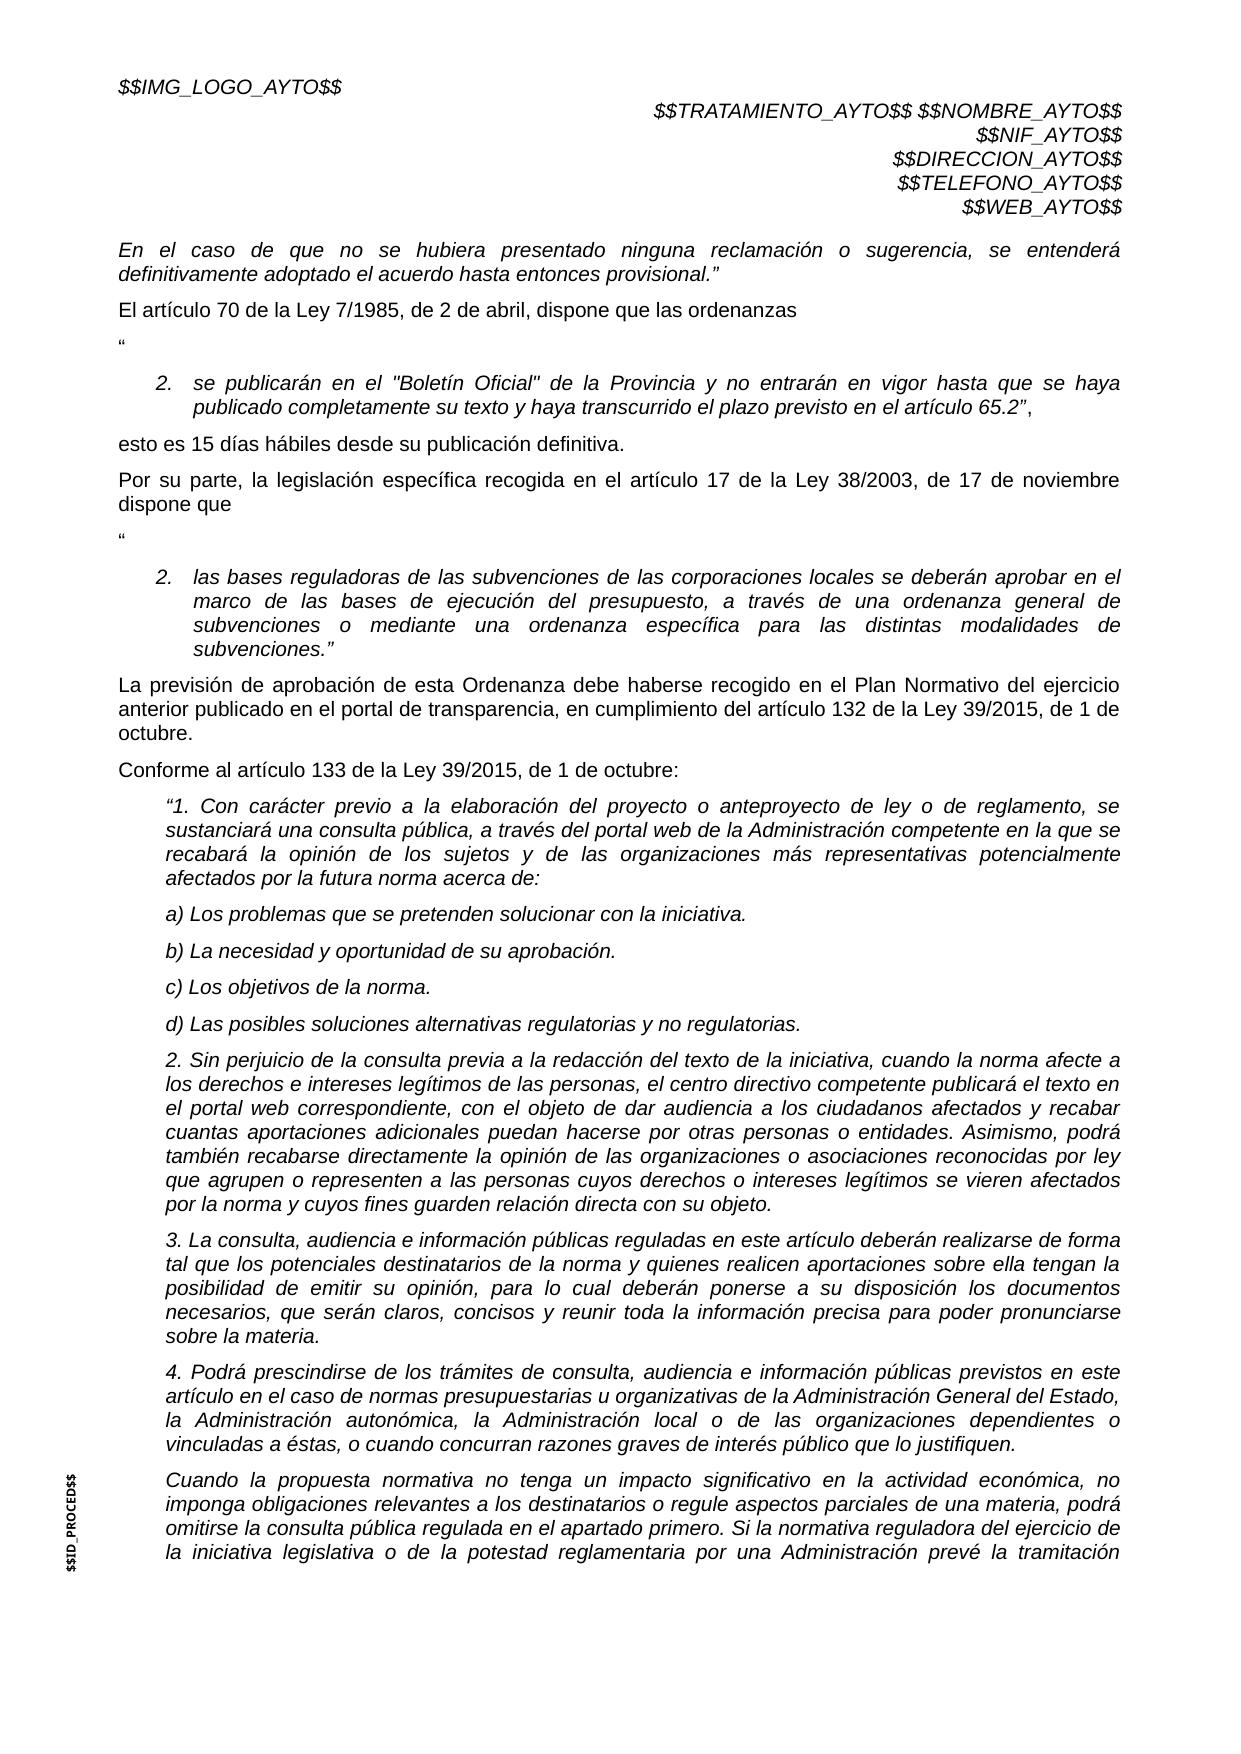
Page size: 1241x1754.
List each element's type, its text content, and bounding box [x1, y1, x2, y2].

text 3. La consulta, audiencia e información públicas reguladas en este artículo deberán realizarse de forma tal que los potenciales destinatarios de la norma y quienes realicen aportaciones sobre ella tengan la posibilidad de emitir su opinión, para lo cual deberán ponerse a su disposición los documentos necesarios, que serán claros, concisos y reunir toda la información precisa para poder pronunciarse sobre la materia. [165, 1228, 1122, 1348]
text b) La necesidad y oportunidad de su aprobación. [165, 939, 1122, 963]
list se publicarán en el "Boletín Oficial" de la Provincia y no entrarán en vigor hasta que se haya publicado completamente su texto y haya transcurrido el plazo previsto en el artículo 65.2”, [156, 371, 1122, 419]
text El artículo 70 de la Ley 7/1985, de 2 de abril, dispone que las ordenanzas [118, 298, 1122, 322]
text a) Los problemas que se pretenden solucionar con la iniciativa. [165, 902, 1122, 926]
text Cuando la propuesta normativa no tenga un impacto significativo en la actividad económica, no imponga obligaciones relevantes a los destinatarios o regule aspectos parciales de una materia, podrá omitirse la consulta pública regulada en el apartado primero. Si la normativa reguladora del ejercicio de la iniciativa legislativa o de la potestad reglamentaria por una Administración prevé la tramitación [165, 1468, 1122, 1564]
text “1. Con carácter previo a la elaboración del proyecto o anteproyecto de ley o de reglamento, se sustanciará una consulta pública, a través del portal web de la Administración competente en la que se recabará la opinión de los sujetos y de las organizaciones más representativas potencialmente afectados por la futura norma acerca de: [165, 794, 1122, 890]
text d) Las posibles soluciones alternativas regulatorias y no regulatorias. [165, 1011, 1122, 1035]
list las bases reguladoras de las subvenciones de las corporaciones locales se deberán aprobar en el marco de las bases de ejecución del presupuesto, a través de una ordenanza general de subvenciones o mediante una ordenanza específica para las distintas modalidades de subvenciones.” [156, 565, 1122, 661]
text 4. Podrá prescindirse de los trámites de consulta, audiencia e información públicas previstos en este artículo en el caso de normas presupuestarias u organizativas de la Administración General del Estado, la Administración autonómica, la Administración local o de las organizaciones dependientes o vinculadas a éstas, o cuando concurran razones graves de interés público que lo justifiquen. [165, 1360, 1122, 1456]
text “ [118, 335, 1122, 359]
text La previsión de aprobación de esta Ordenanza debe haberse recogido en el Plan Normativo del ejercicio anterior publicado en el portal de transparencia, en cumplimiento del artículo 132 de la Ley 39/2015, de 1 de octubre. [118, 673, 1122, 745]
text Por su parte, la legislación específica recogida en el artículo 17 de la Ley 38/2003, de 17 de noviembre dispone que [118, 468, 1122, 516]
text “ [118, 528, 1122, 552]
text En el caso de que no se hubiera presentado ninguna reclamación o sugerencia, se entenderá definitivamente adoptado el acuerdo hasta entonces provisional.” [118, 238, 1122, 286]
text 2. Sin perjuicio de la consulta previa a la redacción del texto de la iniciativa, cuando la norma afecte a los derechos e intereses legítimos de las personas, el centro directivo competente publicará el texto en el portal web correspondiente, con el objeto de dar audiencia a los ciudadanos afectados y recabar cuantas aportaciones adicionales puedan hacerse por otras personas o entidades. Asimismo, podrá también recabarse directamente la opinión de las organizaciones o asociaciones reconocidas por ley que agrupen o representen a las personas cuyos derechos o intereses legítimos se vieren afectados por la norma y cuyos fines guarden relación directa con su objeto. [165, 1048, 1122, 1215]
text Conforme al artículo 133 de la Ley 39/2015, de 1 de octubre: [118, 758, 1122, 782]
text c) Los objetivos de la norma. [165, 975, 1122, 999]
text esto es 15 días hábiles desde su publicación definitiva. [118, 432, 1122, 456]
